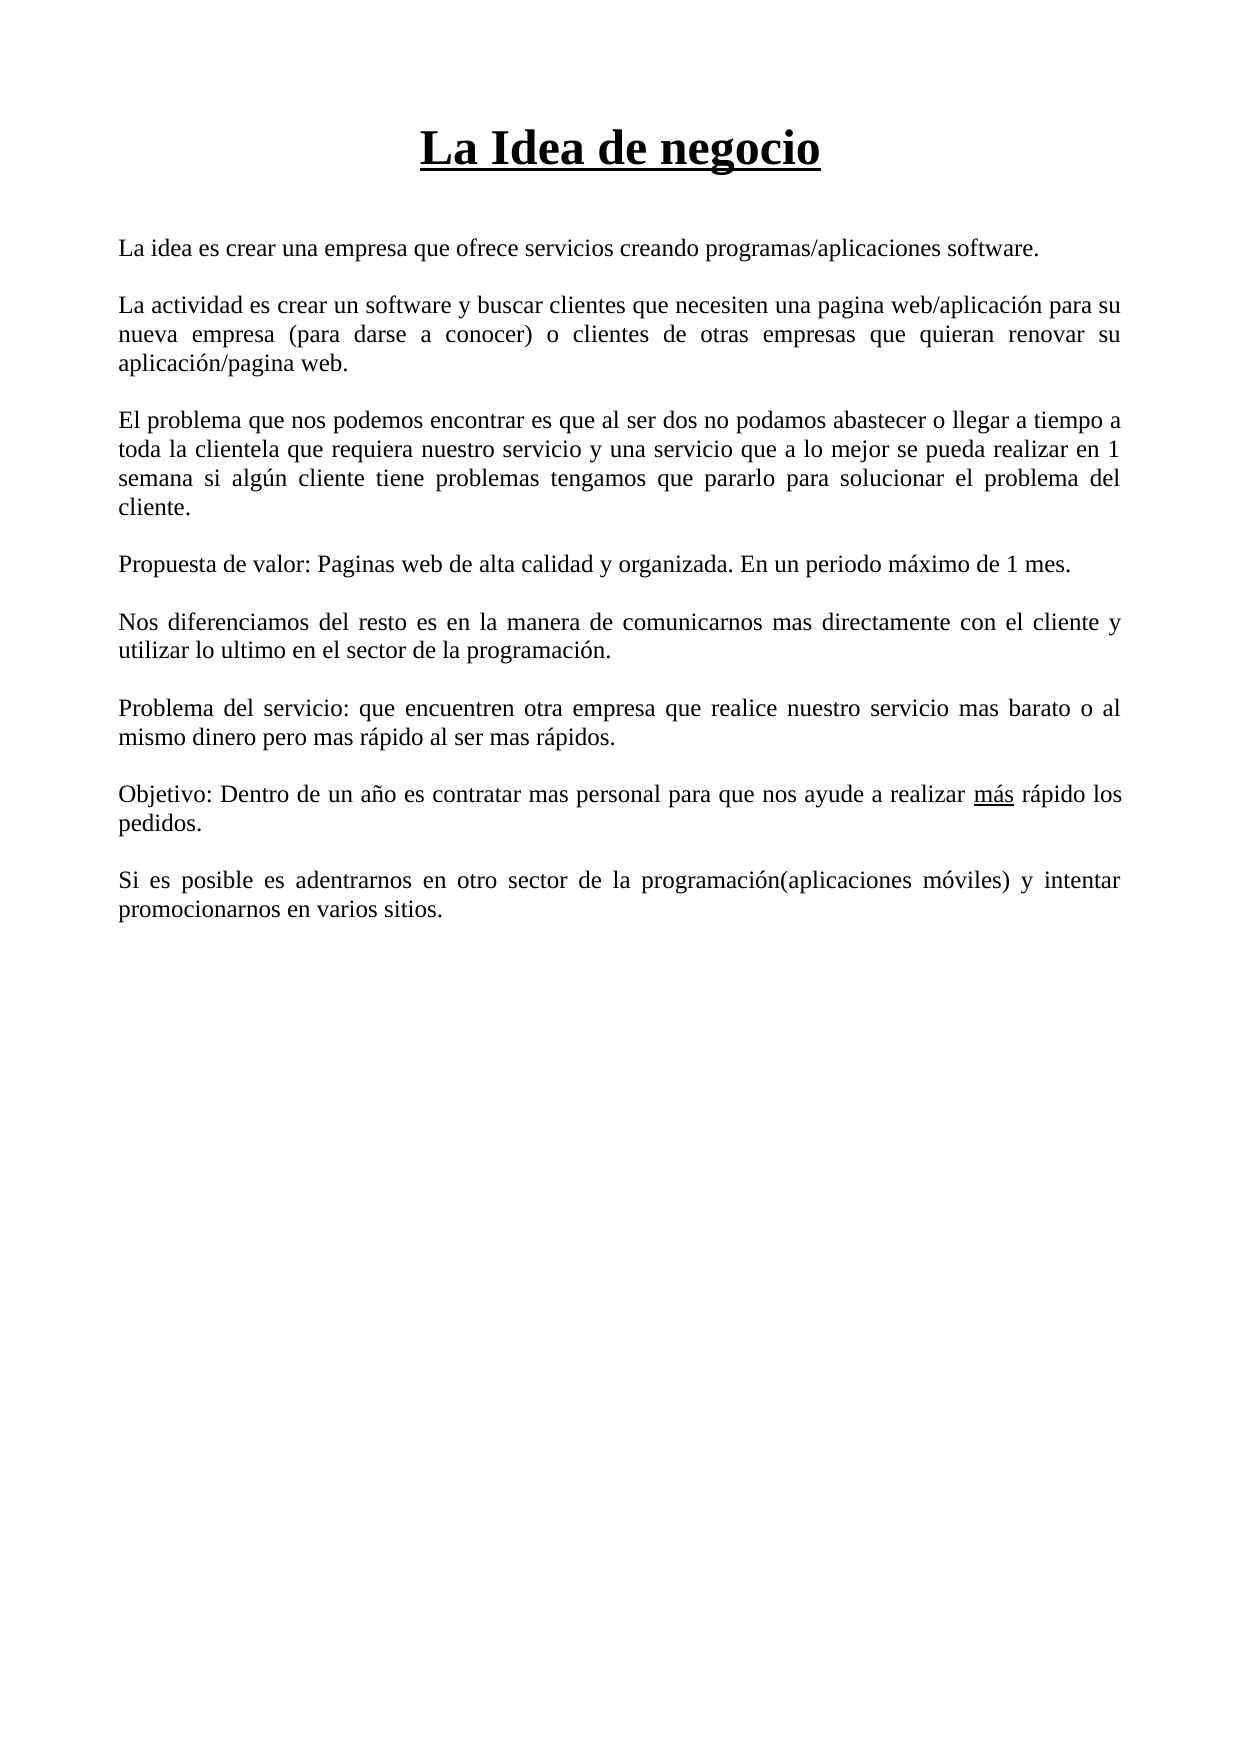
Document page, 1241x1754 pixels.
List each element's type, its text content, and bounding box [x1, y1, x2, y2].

text El problema que nos podemos encontrar es que al ser dos no podamos abastecer o llegar a tiempo a toda la clientela que requiera nuestro servicio y una servicio que a lo mejor se pueda realizar en 1 semana si algún cliente tiene problemas tengamos que pararlo para solucionar el problema del cliente. [118, 406, 1122, 521]
text Nos diferenciamos del resto es en la manera de comunicarnos mas directamente con el cliente y utilizar lo ultimo en el sector de la programación. [118, 607, 1122, 664]
text La idea es crear una empresa que ofrece servicios creando programas/aplicaciones software. [118, 233, 1122, 262]
text Propuesta de valor: Paginas web de alta calidad y organizada. En un periodo máximo de 1 mes. [118, 549, 1122, 578]
text Problema del servicio: que encuentren otra empresa que realice nuestro servicio mas barato o al mismo dinero pero mas rápido al ser mas rápidos. [118, 693, 1122, 751]
text Si es posible es adentrarnos en otro sector de la programación(aplicaciones móviles) y intentar promocionarnos en varios sitios. [118, 866, 1122, 923]
text La actividad es crear un software y buscar clientes que necesiten una pagina web/aplicación para su nueva empresa (para darse a conocer) o clientes de otras empresas que quieran renovar su aplicación/pagina web. [118, 291, 1122, 377]
text Objetivo: Dentro de un año es contratar mas personal para que nos ayude a realizar más rápido los pedidos. [118, 779, 1122, 837]
text La Idea de negocio [118, 118, 1122, 176]
